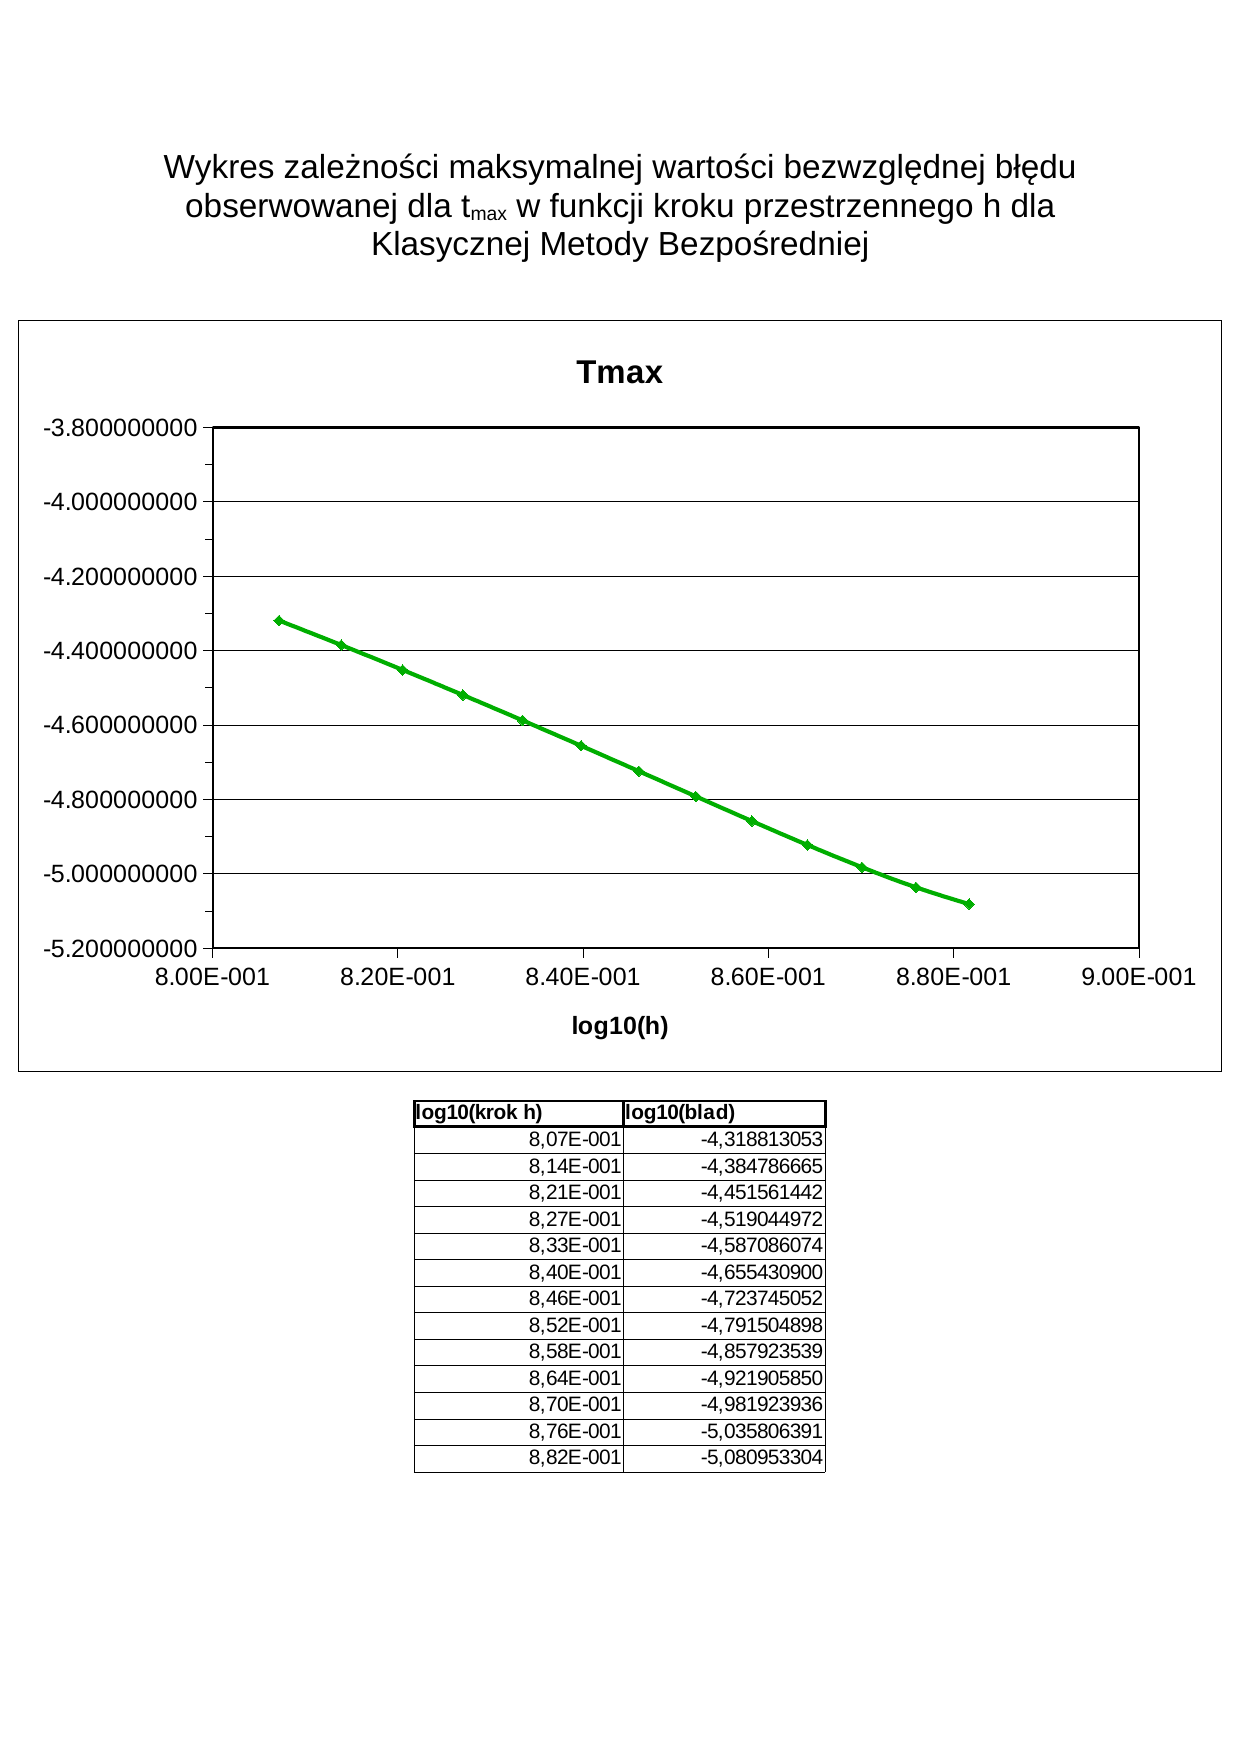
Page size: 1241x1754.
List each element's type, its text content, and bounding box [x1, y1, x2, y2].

text Wykres zależności maksymalnej wartości bezwzględnej błędu obserwowanej dla tmax w funkcji kroku przestrzennego h dla Klasycznej Metody Bezpośredniej [148, 148, 1092, 263]
